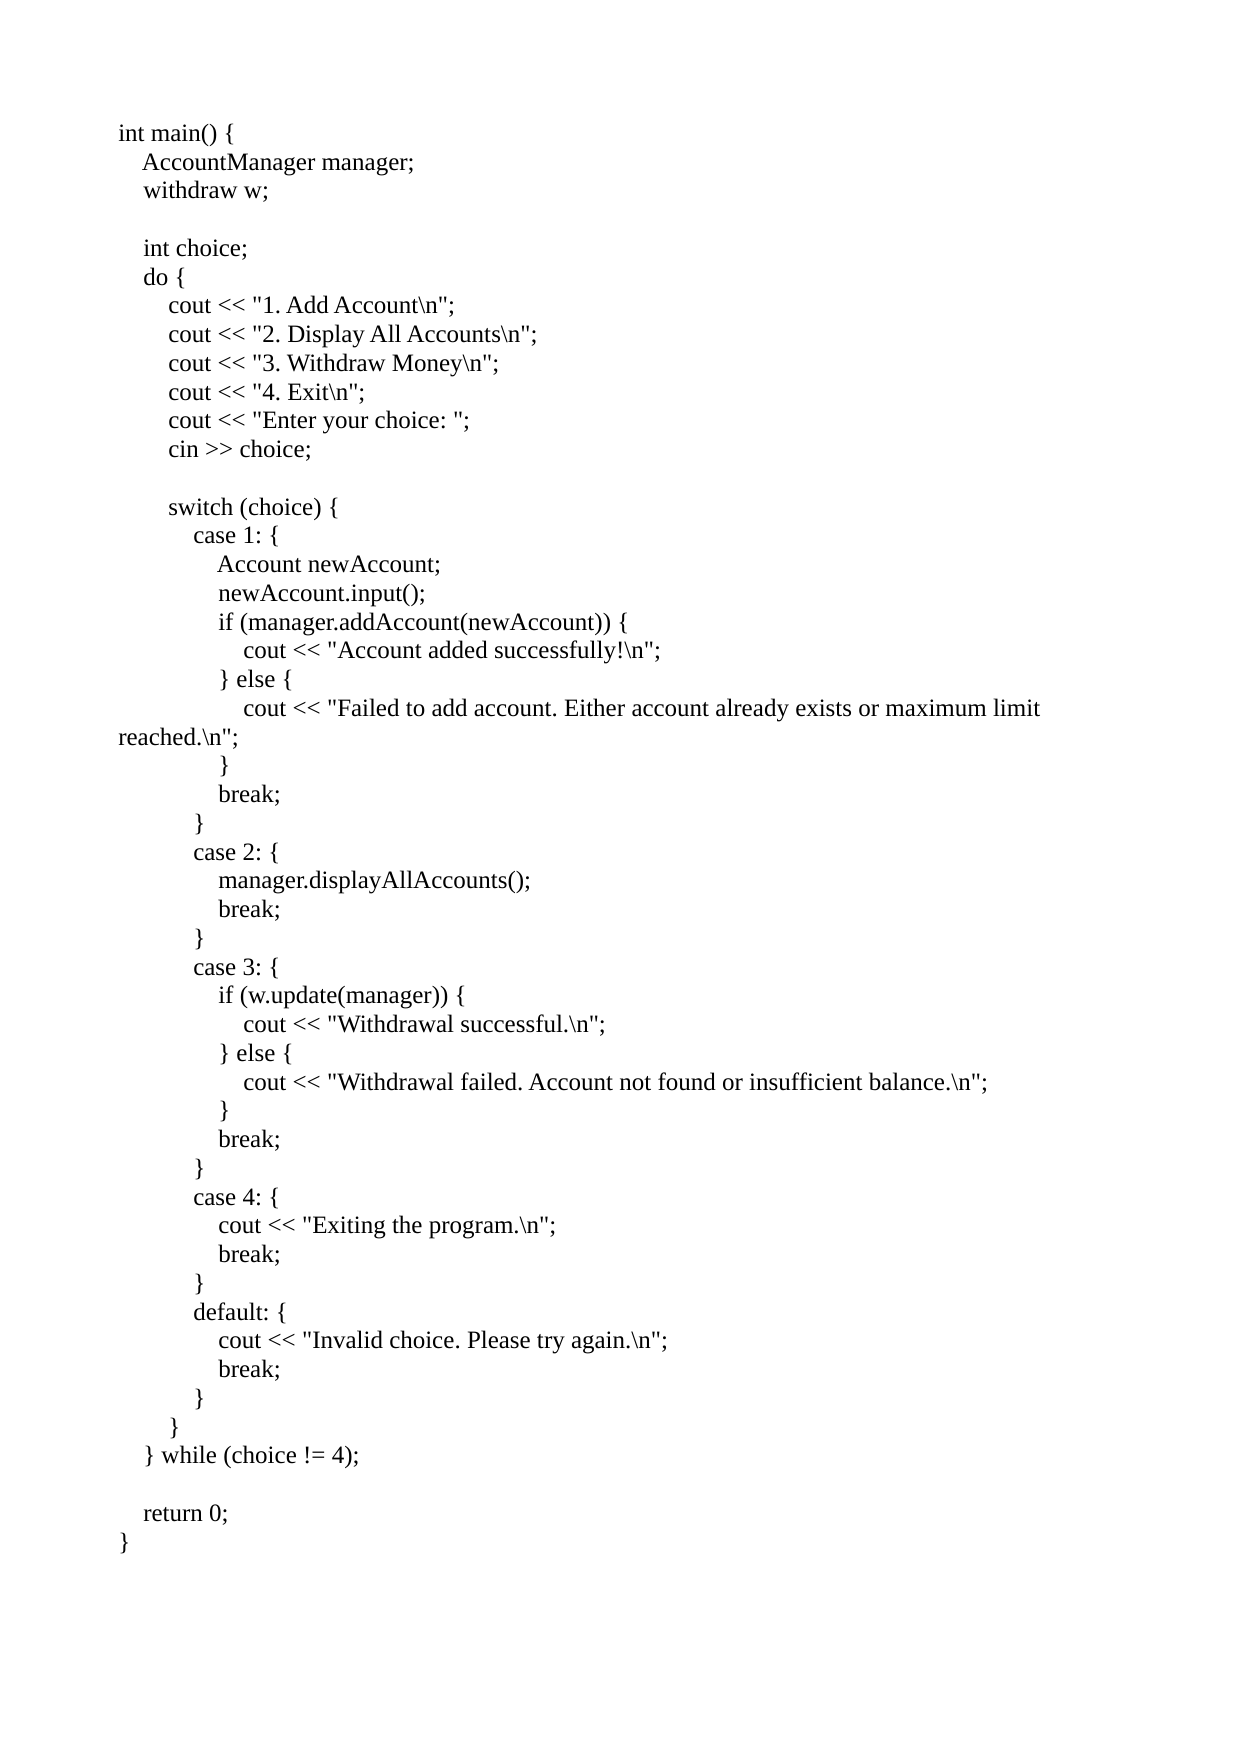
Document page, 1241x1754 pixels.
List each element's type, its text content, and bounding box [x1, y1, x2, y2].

text } [118, 923, 1122, 952]
text case 4: { [118, 1182, 1122, 1211]
text cout << "Exiting the program.\n"; [118, 1211, 1122, 1239]
text break; [118, 894, 1122, 923]
text } while (choice != 4); [118, 1441, 1122, 1469]
text manager.displayAllAccounts(); [118, 866, 1122, 894]
text break; [118, 1239, 1122, 1268]
text cout << "4. Exit\n"; [118, 377, 1122, 406]
text int choice; [118, 233, 1122, 262]
text cout << "Invalid choice. Please try again.\n"; [118, 1326, 1122, 1354]
text cout << "Enter your choice: "; [118, 406, 1122, 434]
text Account newAccount; [118, 549, 1122, 578]
text cin >> choice; [118, 434, 1122, 463]
text } [118, 1153, 1122, 1182]
text case 1: { [118, 521, 1122, 549]
text } else { [118, 664, 1122, 693]
text cout << "1. Add Account\n"; [118, 291, 1122, 319]
text } [118, 1383, 1122, 1412]
text } [118, 1412, 1122, 1441]
text if (manager.addAccount(newAccount)) { [118, 607, 1122, 636]
text } [118, 751, 1122, 779]
text cout << "Withdrawal failed. Account not found or insufficient balance.\n"; [118, 1067, 1122, 1096]
text } [118, 1527, 1122, 1556]
text cout << "2. Display All Accounts\n"; [118, 319, 1122, 348]
text withdraw w; [118, 176, 1122, 204]
text int main() { [118, 118, 1122, 147]
text cout << "Failed to add account. Either account already exists or maximum limit reached.\n"; [118, 693, 1122, 751]
text } [118, 808, 1122, 837]
text } else { [118, 1038, 1122, 1067]
text default: { [118, 1297, 1122, 1326]
text newAccount.input(); [118, 578, 1122, 607]
text if (w.update(manager)) { [118, 981, 1122, 1009]
text case 2: { [118, 837, 1122, 866]
text cout << "3. Withdraw Money\n"; [118, 348, 1122, 377]
text cout << "Account added successfully!\n"; [118, 636, 1122, 664]
text switch (choice) { [118, 492, 1122, 521]
text } [118, 1096, 1122, 1124]
text case 3: { [118, 952, 1122, 981]
text do { [118, 262, 1122, 291]
text cout << "Withdrawal successful.\n"; [118, 1009, 1122, 1038]
text break; [118, 1354, 1122, 1383]
text return 0; [118, 1498, 1122, 1527]
text } [118, 1268, 1122, 1297]
text AccountManager manager; [118, 147, 1122, 176]
text break; [118, 779, 1122, 808]
text break; [118, 1124, 1122, 1153]
